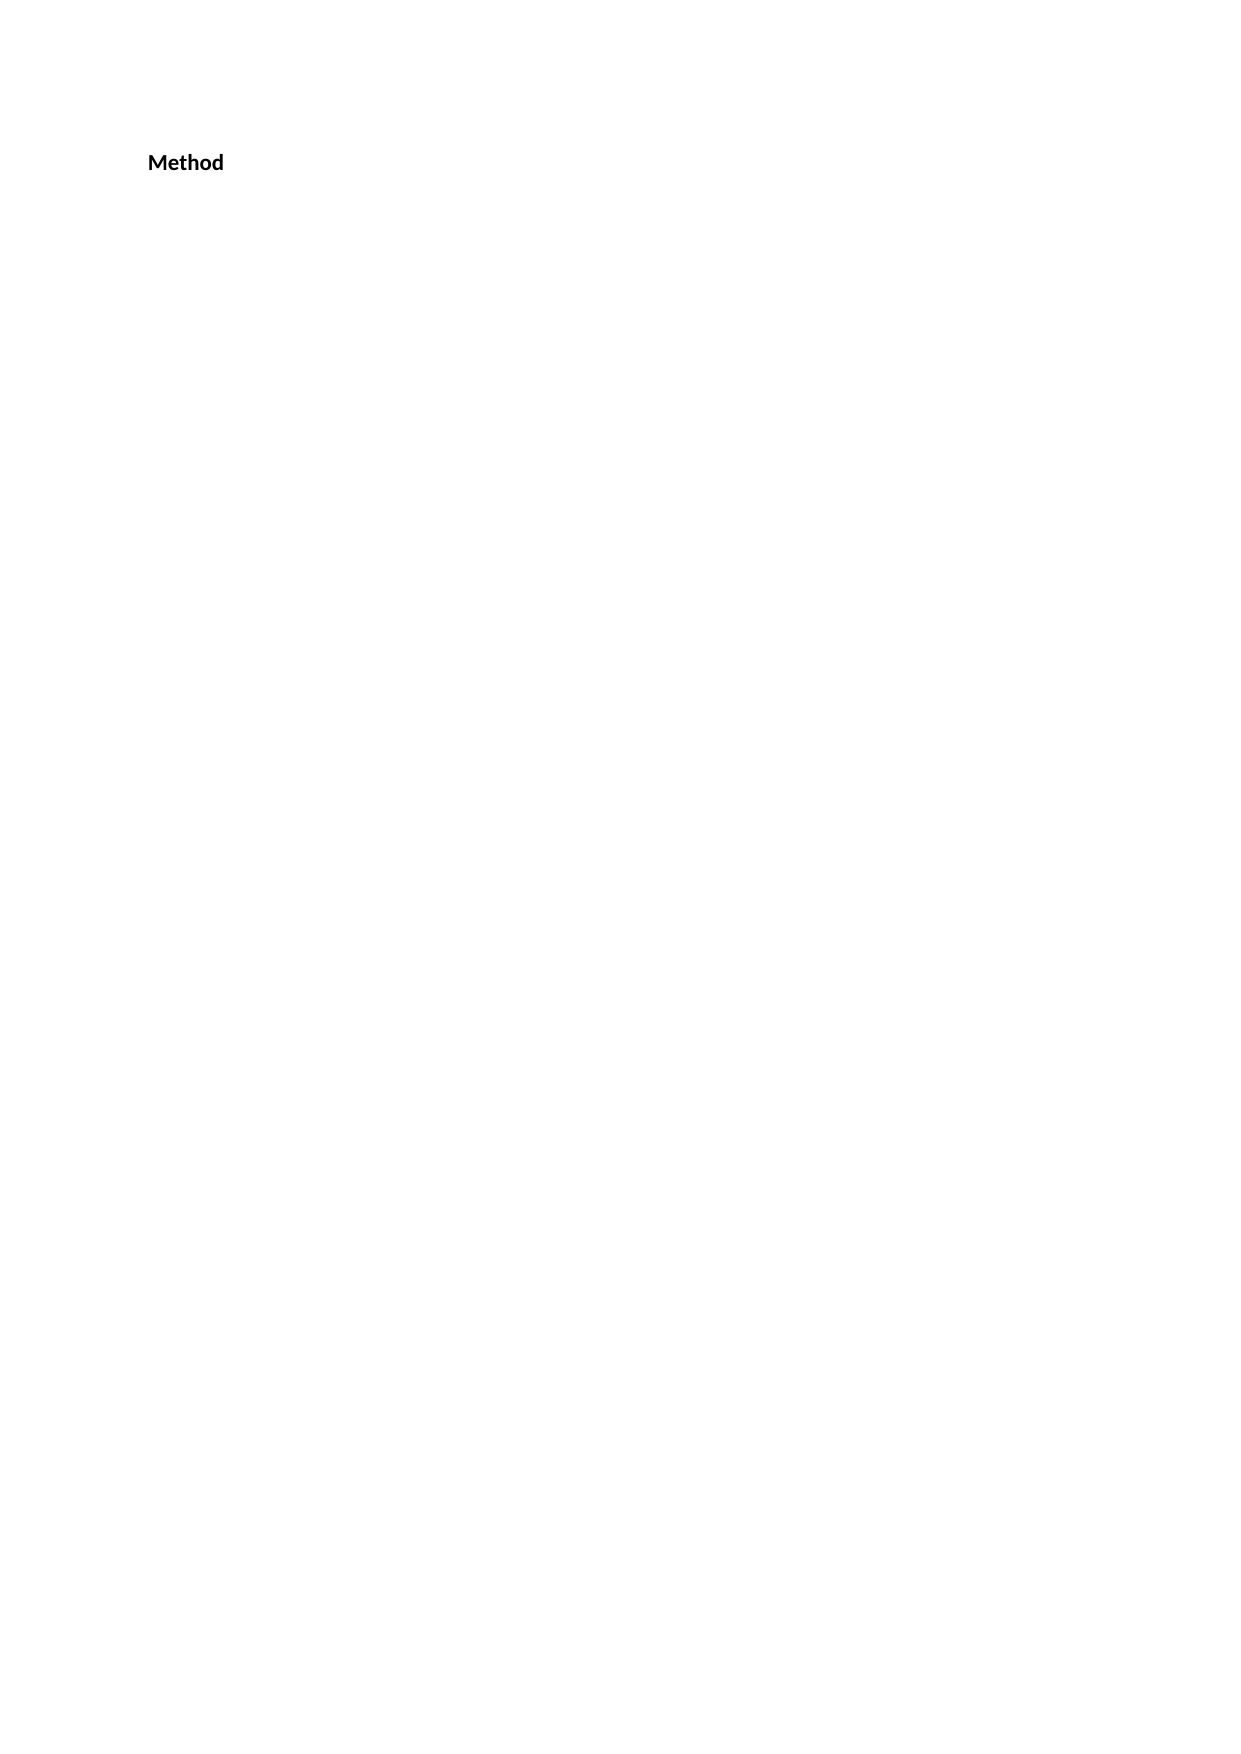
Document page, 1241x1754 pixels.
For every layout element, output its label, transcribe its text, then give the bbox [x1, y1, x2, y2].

text Method [148, 148, 1093, 176]
